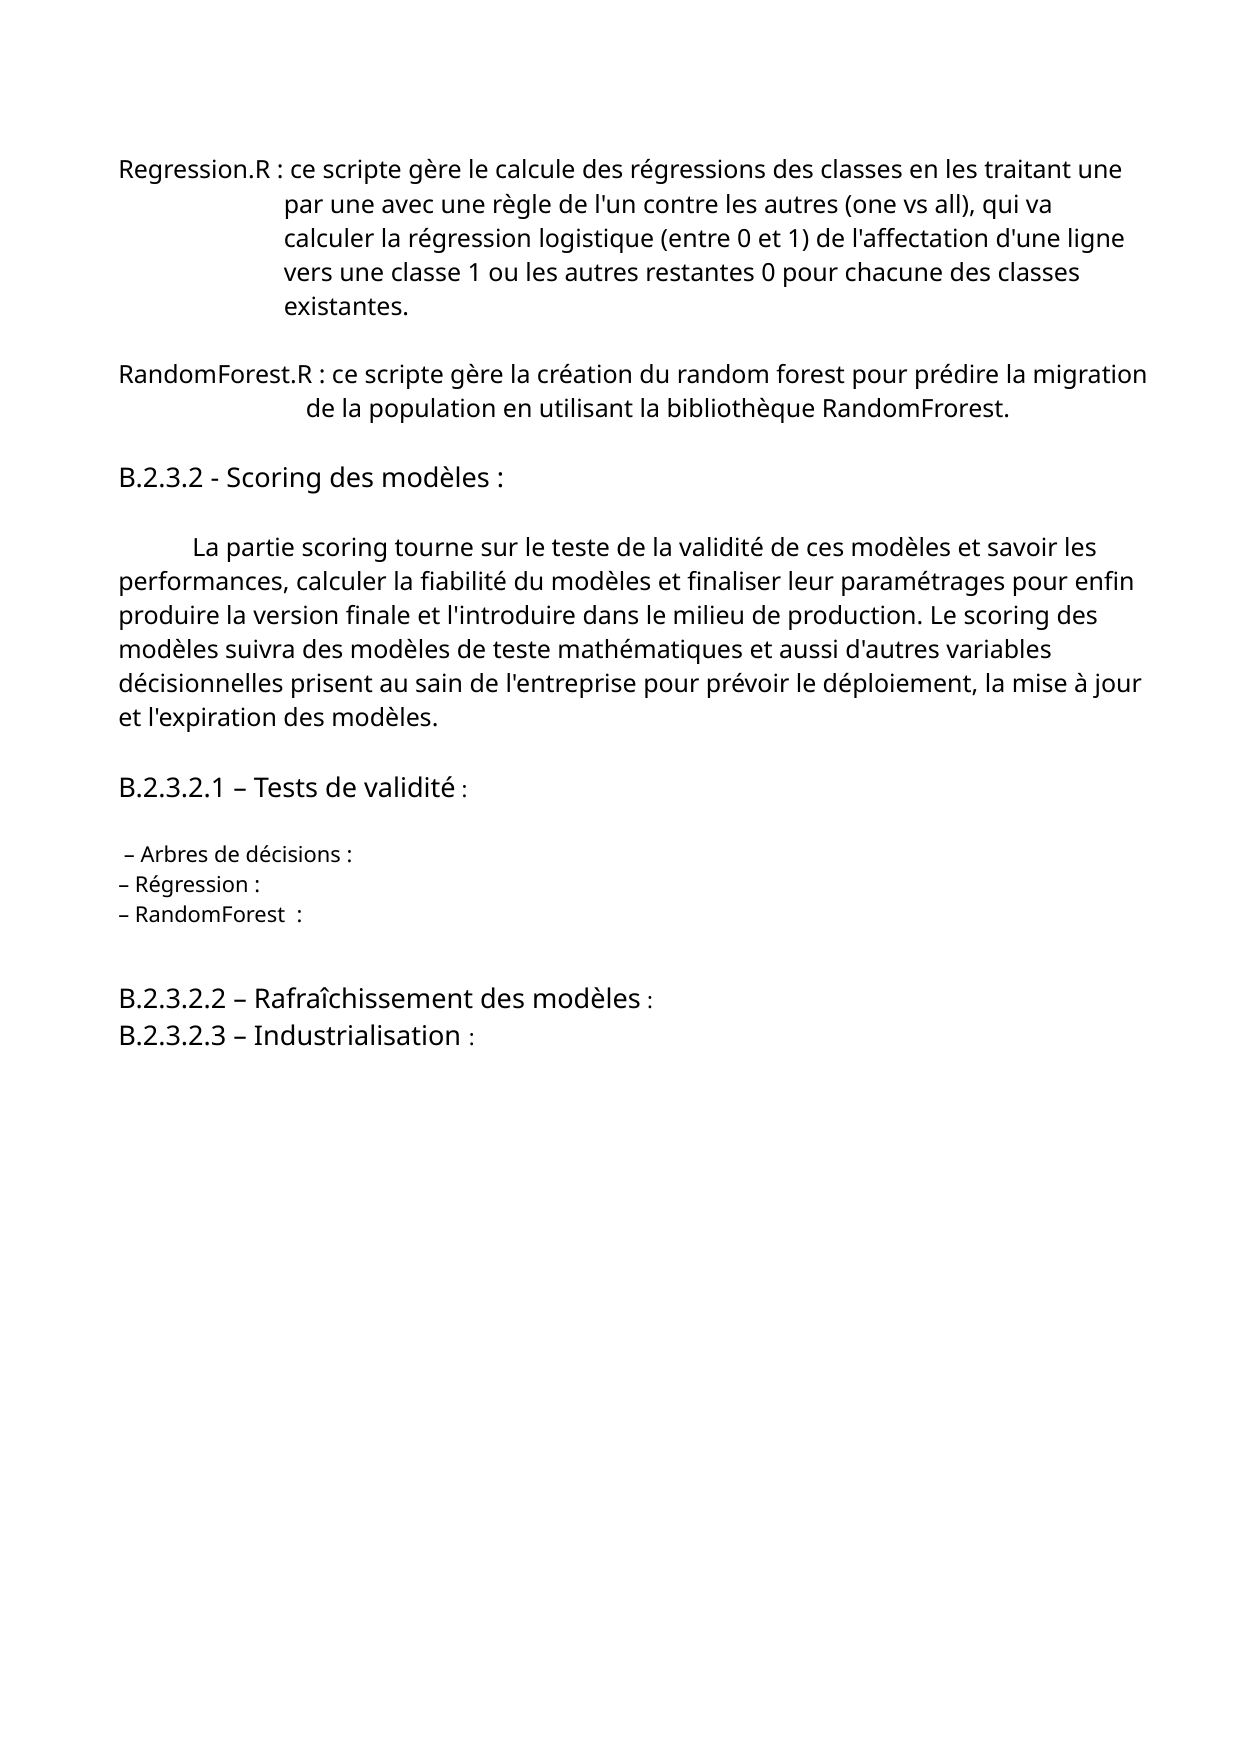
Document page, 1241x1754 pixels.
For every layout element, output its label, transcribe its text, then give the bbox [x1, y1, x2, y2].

text Regression.R : ce scripte gère le calcule des régressions des classes en les traitant une par une avec une règle de l'un contre les autres (one vs all), qui va calculer la régression logistique (entre 0 et 1) de l'affectation d'une ligne vers une classe 1 ou les autres restantes 0 pour chacune des classes existantes. [118, 152, 1149, 322]
text B.2.3.2.2 – Rafraîchissement des modèles : [118, 979, 1120, 1016]
text – RandomForest : [118, 899, 1120, 928]
text B.2.3.2.1 – Tests de validité : [118, 768, 1120, 805]
text – Régression : [118, 869, 1120, 899]
text La partie scoring tourne sur le teste de la validité de ces modèles et savoir les performances, calculer la fiabilité du modèles et finaliser leur paramétrages pour enfin produire la version finale et l'introduire dans le milieu de production. Le scoring des modèles suivra des modèles de teste mathématiques et aussi d'autres variables décisionnelles prisent au sain de l'entreprise pour prévoir le déploiement, la mise à jour et l'expiration des modèles. [118, 530, 1149, 734]
text B.2.3.2.3 – Industrialisation : [118, 1016, 1120, 1053]
text – Arbres de décisions : [118, 839, 1120, 869]
text B.2.3.2 - Scoring des modèles : [118, 459, 1121, 496]
text RandomForest.R : ce scripte gère la création du random forest pour prédire la migration de la population en utilisant la bibliothèque RandomFrorest. [118, 357, 1149, 425]
